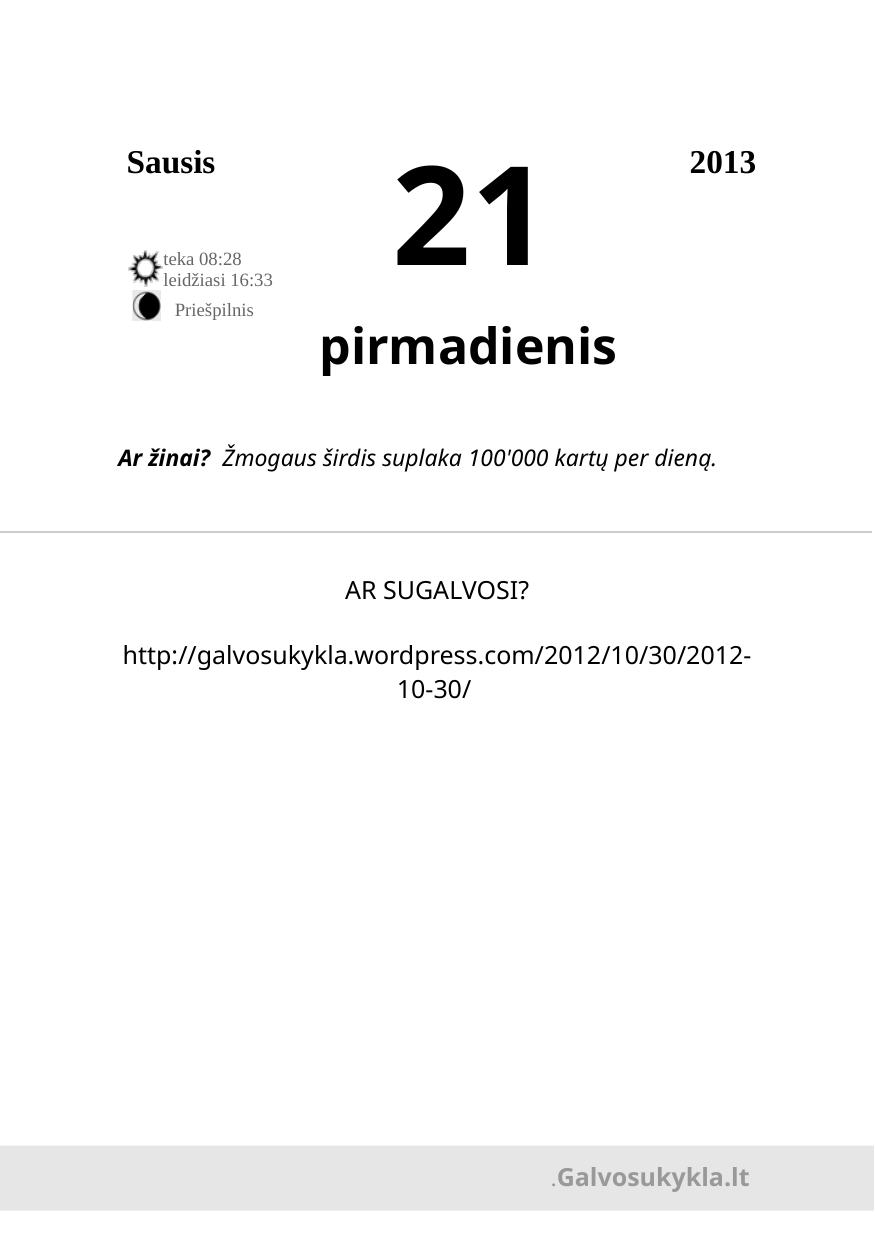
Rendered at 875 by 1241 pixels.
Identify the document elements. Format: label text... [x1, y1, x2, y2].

table_header 21 pirmadienis [299, 118, 638, 379]
table_header 2013 [638, 118, 756, 379]
table_header Sausis teka 08:28 leidžiasi 16:33 [118, 118, 298, 287]
text Ar žinai? Žmogaus širdis suplaka 100'000 kartų per dieną. [118, 442, 756, 473]
text AR SUGALVOSI? [118, 573, 756, 607]
table_header Priešpilnis [118, 288, 298, 379]
text http://galvosukykla.wordpress.com/2012/10/30/2012-10-30/ [118, 638, 756, 706]
